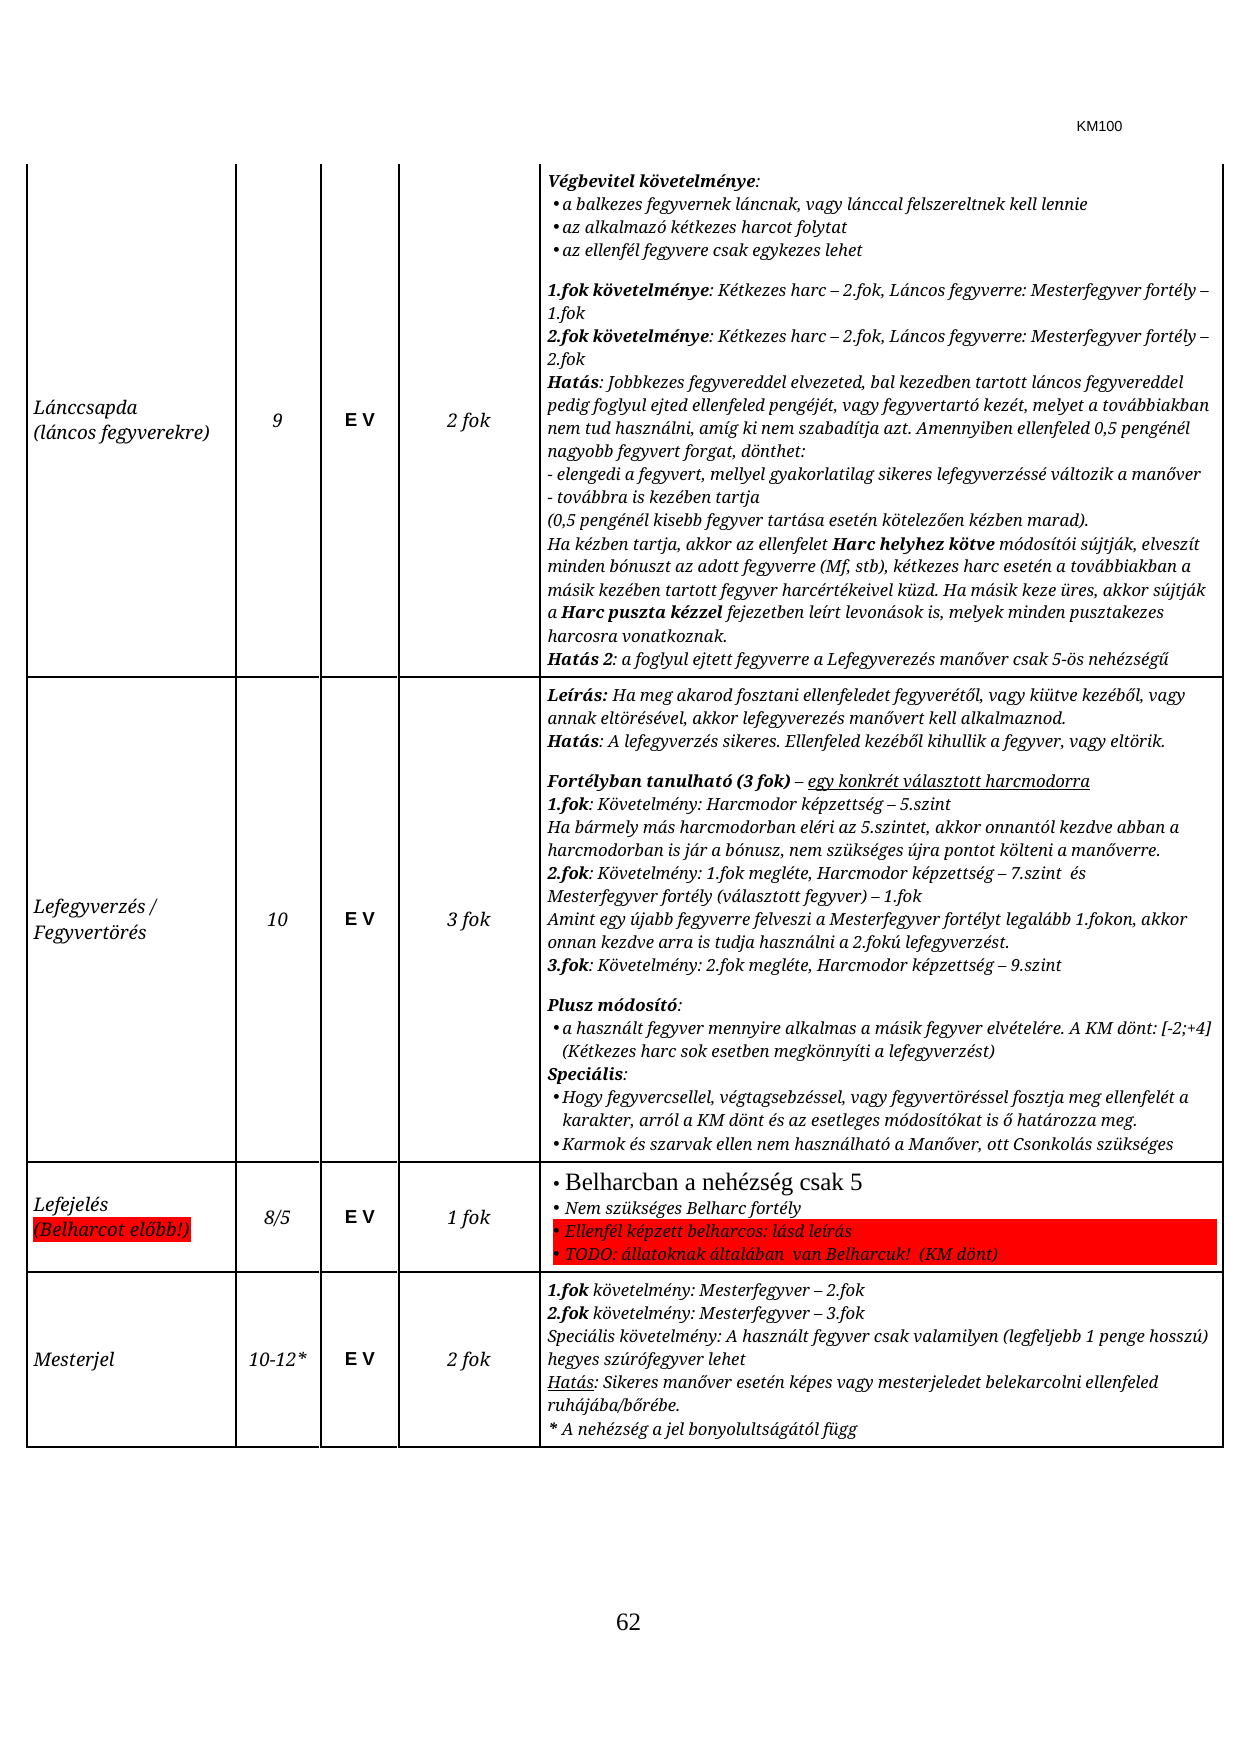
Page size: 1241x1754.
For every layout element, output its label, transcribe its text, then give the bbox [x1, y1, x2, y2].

table_cell 9 [237, 164, 319, 676]
table_cell E V [322, 678, 397, 1161]
table_cell Leírás: Ha meg akarod fosztani ellenfeledet fegyverétől, vagy kiütve kezéből, vagy annak eltörésével, akkor lefegyverezés manővert kell alkalmaznod. Hatás: A lefegyverzés sikeres. Ellenfeled kezéből kihullik a fegyver, vagy eltörik. Fortélyban tanulható (3 fok) – egy konkrét választott harcmodorra 1.fok: Követelmény: Harcmodor képzettség – 5.szint Ha bármely más harcmodorban eléri az 5.szintet, akkor onnantól kezdve abban a harcmodorban is jár a bónusz, nem szükséges újra pontot költeni a manőverre. 2.fok: Követelmény: 1.fok megléte, Harcmodor képzettség – 7.szint és Mesterfegyver fortély (választott fegyver) – 1.fok Amint egy újabb fegyverre felveszi a Mesterfegyver fortélyt legalább 1.fokon, akkor onnan kezdve arra is tudja használni a 2.fokú lefegyverzést. 3.fok: Követelmény: 2.fok megléte, Harcmodor képzettség – 9.szint Plusz módosító: a használt fegyver mennyire alkalmas a másik fegyver elvételére. A KM dönt: [-2;+4] (Kétkezes harc sok esetben megkönnyíti a lefegyverzést) Speciális: Hogy fegyvercsellel, végtagsebzéssel, vagy fegyvertöréssel fosztja meg ellenfelét a karakter, arról a KM dönt és az esetleges módosítókat is ő határozza meg. Karmok és szarvak ellen nem használható a Manőver, ott Csonkolás szükséges [541, 678, 1222, 1161]
table_cell 8/5 [237, 1163, 319, 1271]
table_cell 10-12* [237, 1273, 319, 1446]
table_cell 1 fok [400, 1163, 539, 1271]
table_cell 2 fok [400, 1273, 539, 1446]
table_cell 1.fok követelmény: Mesterfegyver – 2.fok 2.fok követelmény: Mesterfegyver – 3.fok Speciális követelmény: A használt fegyver csak valamilyen (legfeljebb 1 penge hosszú) hegyes szúrófegyver lehet Hatás: Sikeres manőver esetén képes vagy mesterjeledet belekarcolni ellenfeled ruhájába/bőrébe. * A nehézség a jel bonyolultságától függ [541, 1273, 1222, 1446]
table_cell E V [322, 1163, 397, 1271]
table_cell E V [322, 1273, 397, 1446]
table_cell Mesterjel [28, 1273, 235, 1446]
table_cell E V [322, 164, 397, 676]
table_cell Végbevitel követelménye: a balkezes fegyvernek láncnak, vagy lánccal felszereltnek kell lennie az alkalmazó kétkezes harcot folytat az ellenfél fegyvere csak egykezes lehet 1.fok követelménye: Kétkezes harc – 2.fok, Láncos fegyverre: Mesterfegyver fortély – 1.fok 2.fok követelménye: Kétkezes harc – 2.fok, Láncos fegyverre: Mesterfegyver fortély – 2.fok Hatás: Jobbkezes fegyvereddel elvezeted, bal kezedben tartott láncos fegyvereddel pedig foglyul ejted ellenfeled pengéjét, vagy fegyvertartó kezét, melyet a továbbiakban nem tud használni, amíg ki nem szabadítja azt. Amennyiben ellenfeled 0,5 pengénél nagyobb fegyvert forgat, dönthet: - elengedi a fegyvert, mellyel gyakorlatilag sikeres lefegyverzéssé változik a manőver - továbbra is kezében tartja (0,5 pengénél kisebb fegyver tartása esetén kötelezően kézben marad). Ha kézben tartja, akkor az ellenfelet Harc helyhez kötve módosítói sújtják, elveszít minden bónuszt az adott fegyverre (Mf, stb), kétkezes harc esetén a továbbiakban a másik kezében tartott fegyver harcértékeivel küzd. Ha másik keze üres, akkor sújtják a Harc puszta kézzel fejezetben leírt levonások is, melyek minden pusztakezes harcosra vonatkoznak. Hatás 2: a foglyul ejtett fegyverre a Lefegyverezés manőver csak 5-ös nehézségű [541, 164, 1222, 676]
table_cell Lánccsapda (láncos fegyverekre) [28, 164, 235, 676]
table_cell Belharcban a nehézség csak 5 Nem szükséges Belharc fortély Ellenfél képzett belharcos: lásd leírás TODO: állatoknak általában van Belharcuk! (KM dönt) [541, 1163, 1222, 1271]
table_cell 10 [237, 678, 319, 1161]
table_cell Lefegyverzés / Fegyvertörés [28, 678, 235, 1161]
table_cell Lefejelés (Belharcot előbb!) [28, 1163, 235, 1271]
table_cell 3 fok [400, 678, 539, 1161]
table_cell 2 fok [400, 164, 539, 676]
